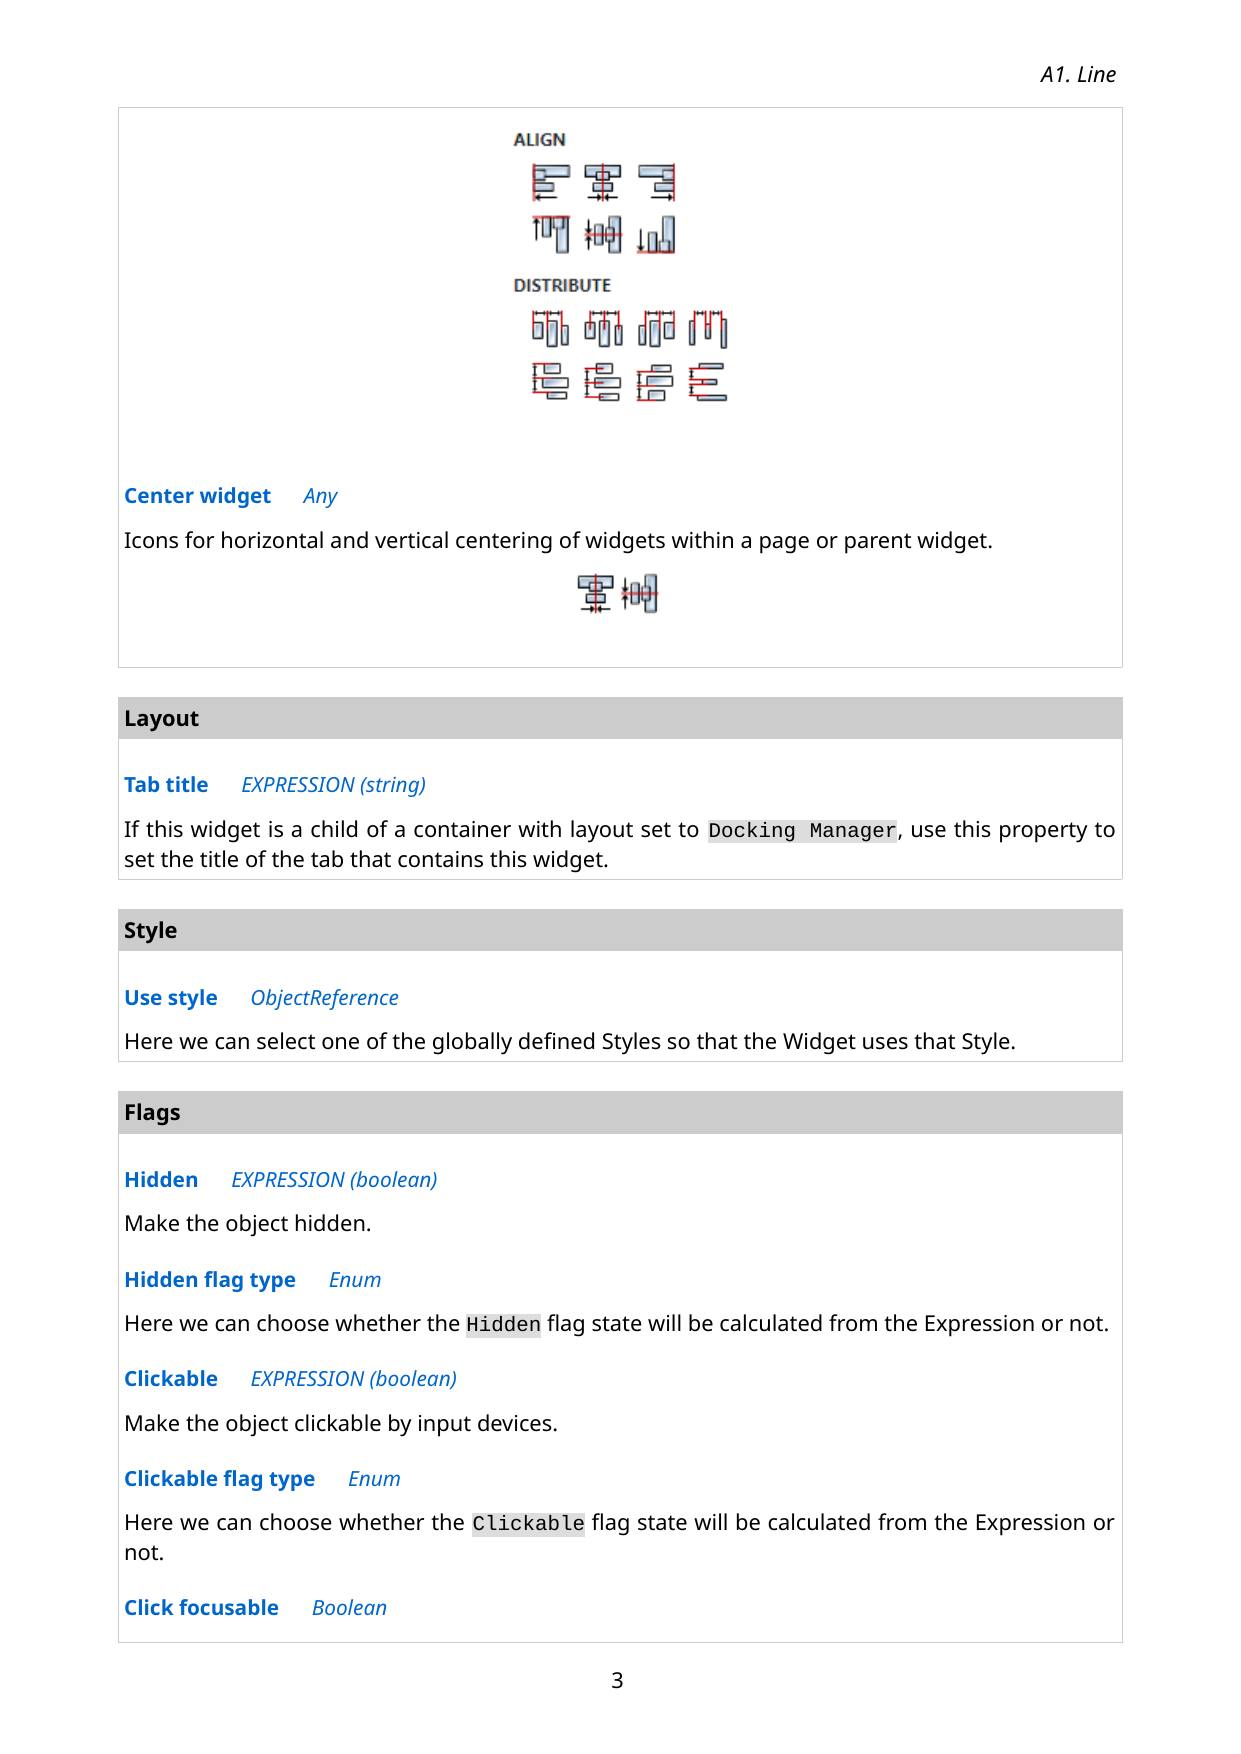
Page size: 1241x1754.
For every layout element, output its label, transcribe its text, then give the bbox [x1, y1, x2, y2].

table_header Style [119, 910, 1122, 950]
picture [572, 566, 668, 620]
table_header Layout [119, 698, 1122, 738]
table_cell [119, 108, 1122, 413]
table_cell [119, 620, 1122, 667]
table_cell Tab title EXPRESSION (string) If this widget is a child of a container with layout set to Docking Manager, use this property to set the title of the tab that contains this widget. [119, 739, 1122, 879]
table_cell Hidden EXPRESSION (boolean) Make the object hidden. Hidden flag type Enum Here we can choose whether the Hidden flag state will be calculated from the Expression or not. Clickable EXPRESSION (boolean) Make the object clickable by input devices. Clickable flag type Enum Here we can choose whether the Clickable flag state will be calculated from the Expression or not. Click focusable Boolean [119, 1134, 1122, 1642]
table_cell Use style ObjectReference Here we can select one of the globally defined Styles so that the Widget uses that Style. [119, 951, 1122, 1061]
table_cell Center widget Any Icons for horizontal and vertical centering of widgets within a page or parent widget. [119, 414, 1122, 619]
picture [490, 124, 750, 414]
table_header Flags [119, 1092, 1122, 1133]
